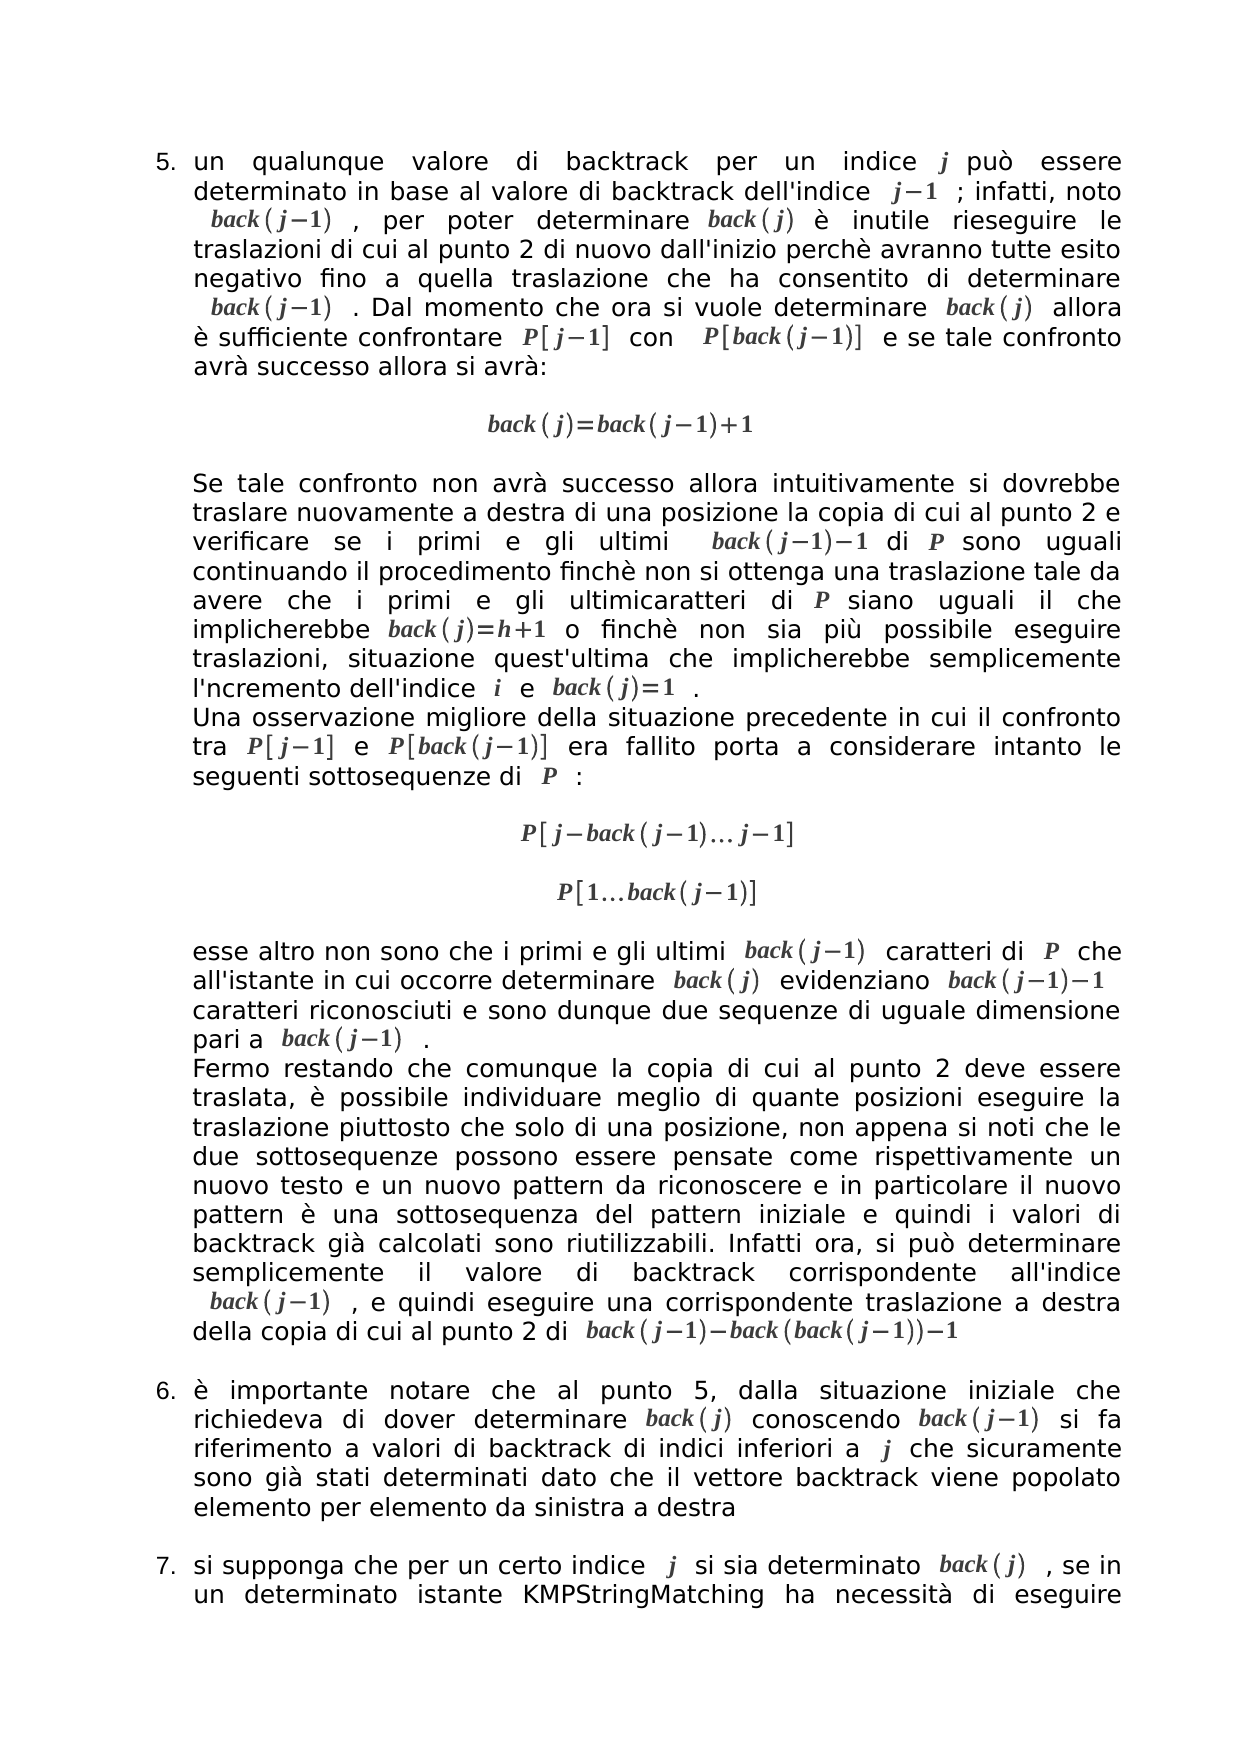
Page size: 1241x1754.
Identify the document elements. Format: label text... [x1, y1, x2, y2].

list si supponga che per un certo indicesi sia determinato, se in un determinato istante KMPStringMatching ha necessità di eseguire backtrack suallora sicuramente ciò è dovuto al fatto che. Se per ipotesi accade allora cheallora come conseguenza si ha anche che. Se non si tenesse conto del fatto cheaccadrebbe appunto che all'iterazione successiva in KMPStringMatching si avrebbedeterminando un nuovo backtrack sull'indiceche questa volta assume valore. Questo doppio backtrack può essere evitato semplicemente anticipando il secondo backtrack nella procedura computaBack per cui assumerà valore [156, 1551, 1122, 1609]
text esse altro non sono che i primi e gli ultimicaratteri diche all'istante in cui occorre determinareevidenzianocaratteri riconosciuti e sono dunque due sequenze di uguale dimensione pari a. [192, 937, 1122, 1054]
text Fermo restando che comunque la copia di cui al punto 2 deve essere traslata, è possibile individuare meglio di quante posizioni eseguire la traslazione piuttosto che solo di una posizione, non appena si noti che le due sottosequenze possono essere pensate come rispettivamente un nuovo testo e un nuovo pattern da riconoscere e in particolare il nuovo pattern è una sottosequenza del pattern iniziale e quindi i valori di backtrack già calcolati sono riutilizzabili. Infatti ora, si può determinare semplicemente il valore di backtrack corrispondente all'indice, e quindi eseguire una corrispondente traslazione a destra della copia di cui al punto 2 di [192, 1054, 1122, 1346]
text Una osservazione migliore della situazione precedente in cui il confronto traeera fallito porta a considerare intanto le seguenti sottosequenze di: [192, 703, 1122, 791]
list un qualunque valore di backtrack per un indicepuò essere determinato in base al valore di backtrack dell'indice; infatti, noto , per poter determinareè inutile rieseguire le traslazioni di cui al punto 2 di nuovo dall'inizio perchè avranno tutte esito negativo fino a quella traslazione che ha consentito di determinare. Dal momento che ora si vuole determinareallora è sufficiente confrontarecon e se tale confronto avrà successo allora si avrà: [156, 147, 1122, 381]
list è importante notare che al punto 5, dalla situazione iniziale che richiedeva di dover determinareconoscendosi fa riferimento a valori di backtrack di indici inferiori ache sicuramente sono già stati determinati dato che il vettore backtrack viene popolato elemento per elemento da sinistra a destra [156, 1376, 1122, 1522]
text Se tale confronto non avrà successo allora intuitivamente si dovrebbe traslare nuovamente a destra di una posizione la copia di cui al punto 2 e verificare se i primi e gli ultimi disono uguali continuando il procedimento finchè non si ottenga una traslazione tale da avere che i primi e gli ultimicaratteri disiano uguali il che implicherebbeo finchè non sia più possibile eseguire traslazioni, situazione quest'ultima che implicherebbe semplicemente l'ncremento dell'indicee. [192, 469, 1122, 703]
